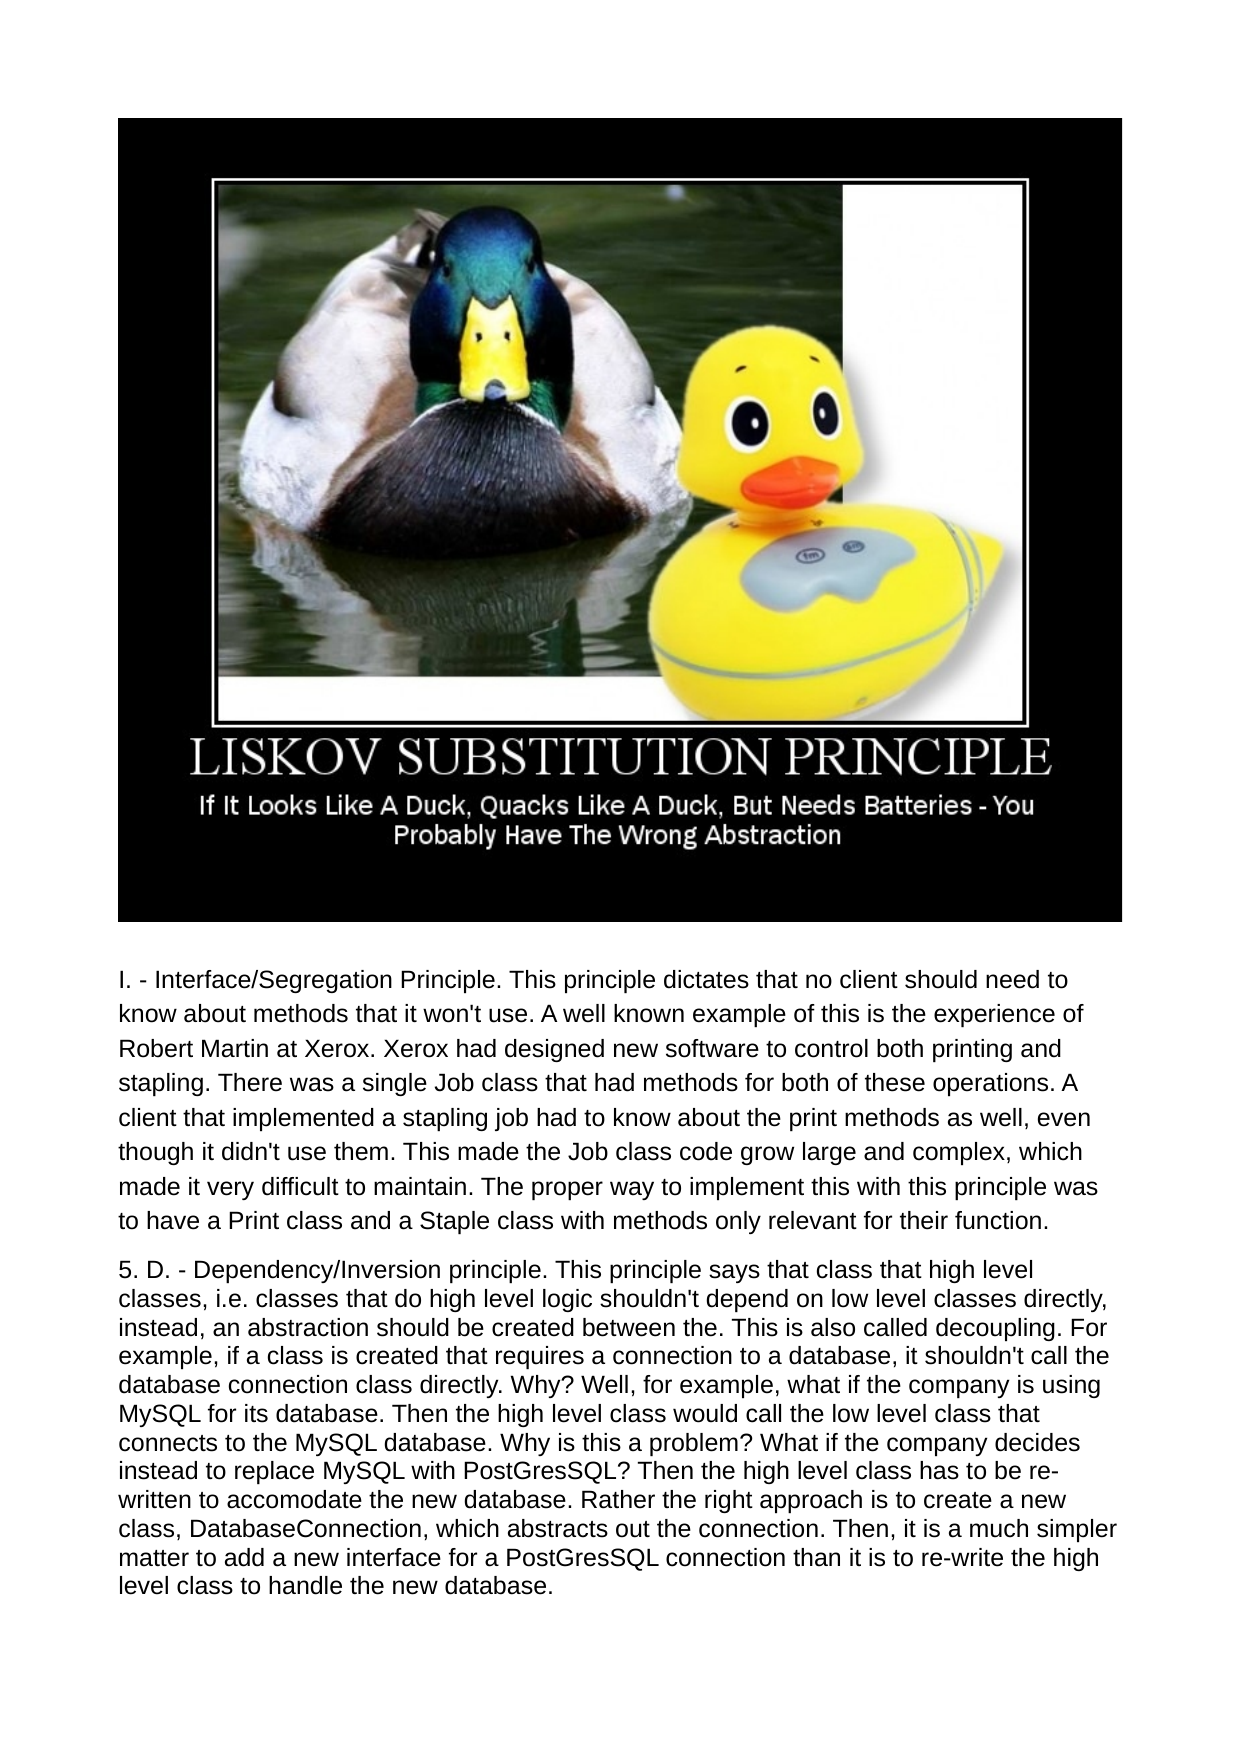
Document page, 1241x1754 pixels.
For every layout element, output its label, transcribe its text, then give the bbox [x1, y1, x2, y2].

picture [118, 118, 1123, 922]
text 5. D. - Dependency/Inversion principle. This principle says that class that high level classes, i.e. classes that do high level logic shouldn't depend on low level classes directly, instead, an abstraction should be created between the. This is also called decoupling. For example, if a class is created that requires a connection to a database, it shouldn't call the database connection class directly. Why? Well, for example, what if the company is using MySQL for its database. Then the high level class would call the low level class that connects to the MySQL database. Why is this a problem? What if the company decides instead to replace MySQL with PostGresSQL? Then the high level class has to be re-written to accomodate the new database. Rather the right approach is to create a new class, DatabaseConnection, which abstracts out the connection. Then, it is a much simpler matter to add a new interface for a PostGresSQL connection than it is to re-write the high level class to handle the new database. [118, 1255, 1122, 1600]
text I. - Interface/Segregation Principle. This principle dictates that no client should need to know about methods that it won't use. A well known example of this is the experience of Robert Martin at Xerox. Xerox had designed new software to control both printing and stapling. There was a single Job class that had methods for both of these operations. A client that implemented a stapling job had to know about the print methods as well, even though it didn't use them. This made the Job class code grow large and complex, which made it very difficult to maintain. The proper way to implement this with this principle was to have a Print class and a Staple class with methods only relevant for their function. [118, 964, 1122, 1235]
